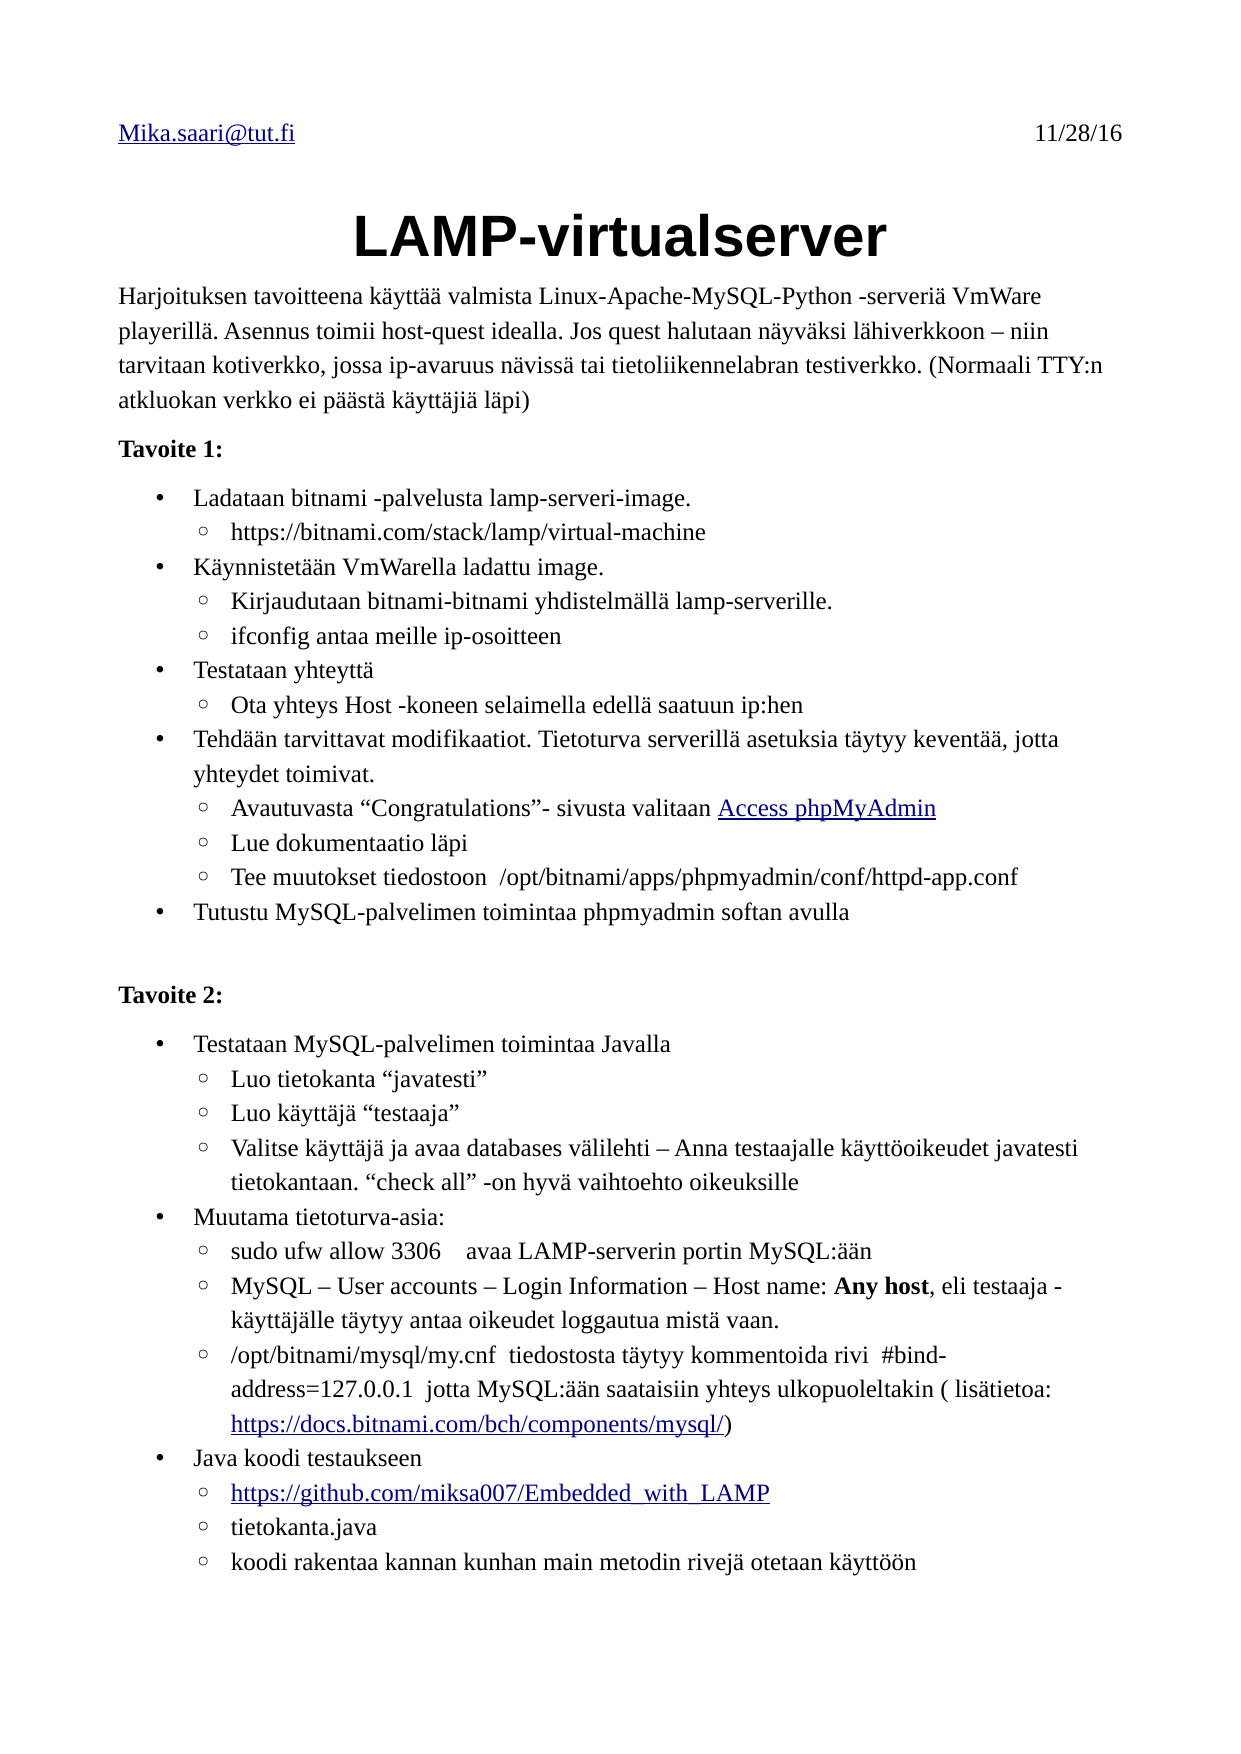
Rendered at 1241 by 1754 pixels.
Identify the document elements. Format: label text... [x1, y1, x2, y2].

list Ladataan bitnami -palvelusta lamp-serveri-image. [156, 483, 1122, 512]
list ifconfig antaa meille ip-osoitteen [193, 621, 1122, 650]
list Java koodi testaukseen [156, 1443, 1122, 1472]
list Testataan MySQL-palvelimen toimintaa Javalla [156, 1029, 1122, 1058]
list Avautuvasta “Congratulations”- sivusta valitaan Access phpMyAdmin [193, 793, 1122, 822]
text Tavoite 1: [118, 434, 1122, 463]
list Kirjaudutaan bitnami-bitnami yhdistelmällä lamp-serverille. [193, 586, 1122, 615]
list Ota yhteys Host -koneen selaimella edellä saatuun ip:hen [193, 690, 1122, 719]
list Luo käyttäjä “testaaja” [193, 1098, 1122, 1127]
list https://github.com/miksa007/Embedded_with_LAMP [193, 1478, 1122, 1506]
list Muutama tietoturva-asia: [156, 1202, 1122, 1231]
list Tutustu MySQL-palvelimen toimintaa phpmyadmin softan avulla [156, 897, 1122, 926]
list https://bitnami.com/stack/lamp/virtual-machine [193, 517, 1122, 546]
list Lue dokumentaatio läpi [193, 828, 1122, 857]
list Tehdään tarvittavat modifikaatiot. Tietoturva serverillä asetuksia täytyy keventää, jotta yhteydet toimivat. [156, 724, 1122, 788]
text Tavoite 2: [118, 980, 1122, 1009]
list koodi rakentaa kannan kunhan main metodin rivejä otetaan käyttöön [193, 1547, 1122, 1575]
text Harjoituksen tavoitteena käyttää valmista Linux-Apache-MySQL-Python -serveriä VmWare playerillä. Asennus toimii host-quest idealla. Jos quest halutaan näyväksi lähiverkkoon – niin tarvitaan kotiverkko, jossa ip-avaruus nävissä tai tietoliikennelabran testiverkko. (Normaali TTY:n atkluokan verkko ei päästä käyttäjiä läpi) [118, 281, 1122, 414]
list Valitse käyttäjä ja avaa databases välilehti – Anna testaajalle käyttöoikeudet javatesti tietokantaan. “check all” -on hyvä vaihtoehto oikeuksille [193, 1133, 1122, 1196]
list /opt/bitnami/mysql/my.cnf tiedostosta täytyy kommentoida rivi #bind-address=127.0.0.1 jotta MySQL:ään saataisiin yhteys ulkopuoleltakin ( lisätietoa: https://docs.bitnami.com/bch/components/mysql/) [193, 1340, 1122, 1437]
list MySQL – User accounts – Login Information – Host name: Any host, eli testaaja -käyttäjälle täytyy antaa oikeudet loggautua mistä vaan. [193, 1271, 1122, 1334]
title LAMP-virtualserver [118, 202, 1122, 269]
list tietokanta.java [193, 1512, 1122, 1541]
list Tee muutokset tiedostoon /opt/bitnami/apps/phpmyadmin/conf/httpd-app.conf [193, 862, 1122, 891]
list Käynnistetään VmWarella ladattu image. [156, 552, 1122, 581]
list sudo ufw allow 3306 avaa LAMP-serverin portin MySQL:ään [193, 1236, 1122, 1265]
list Testataan yhteyttä [156, 655, 1122, 684]
list Luo tietokanta “javatesti” [193, 1064, 1122, 1093]
